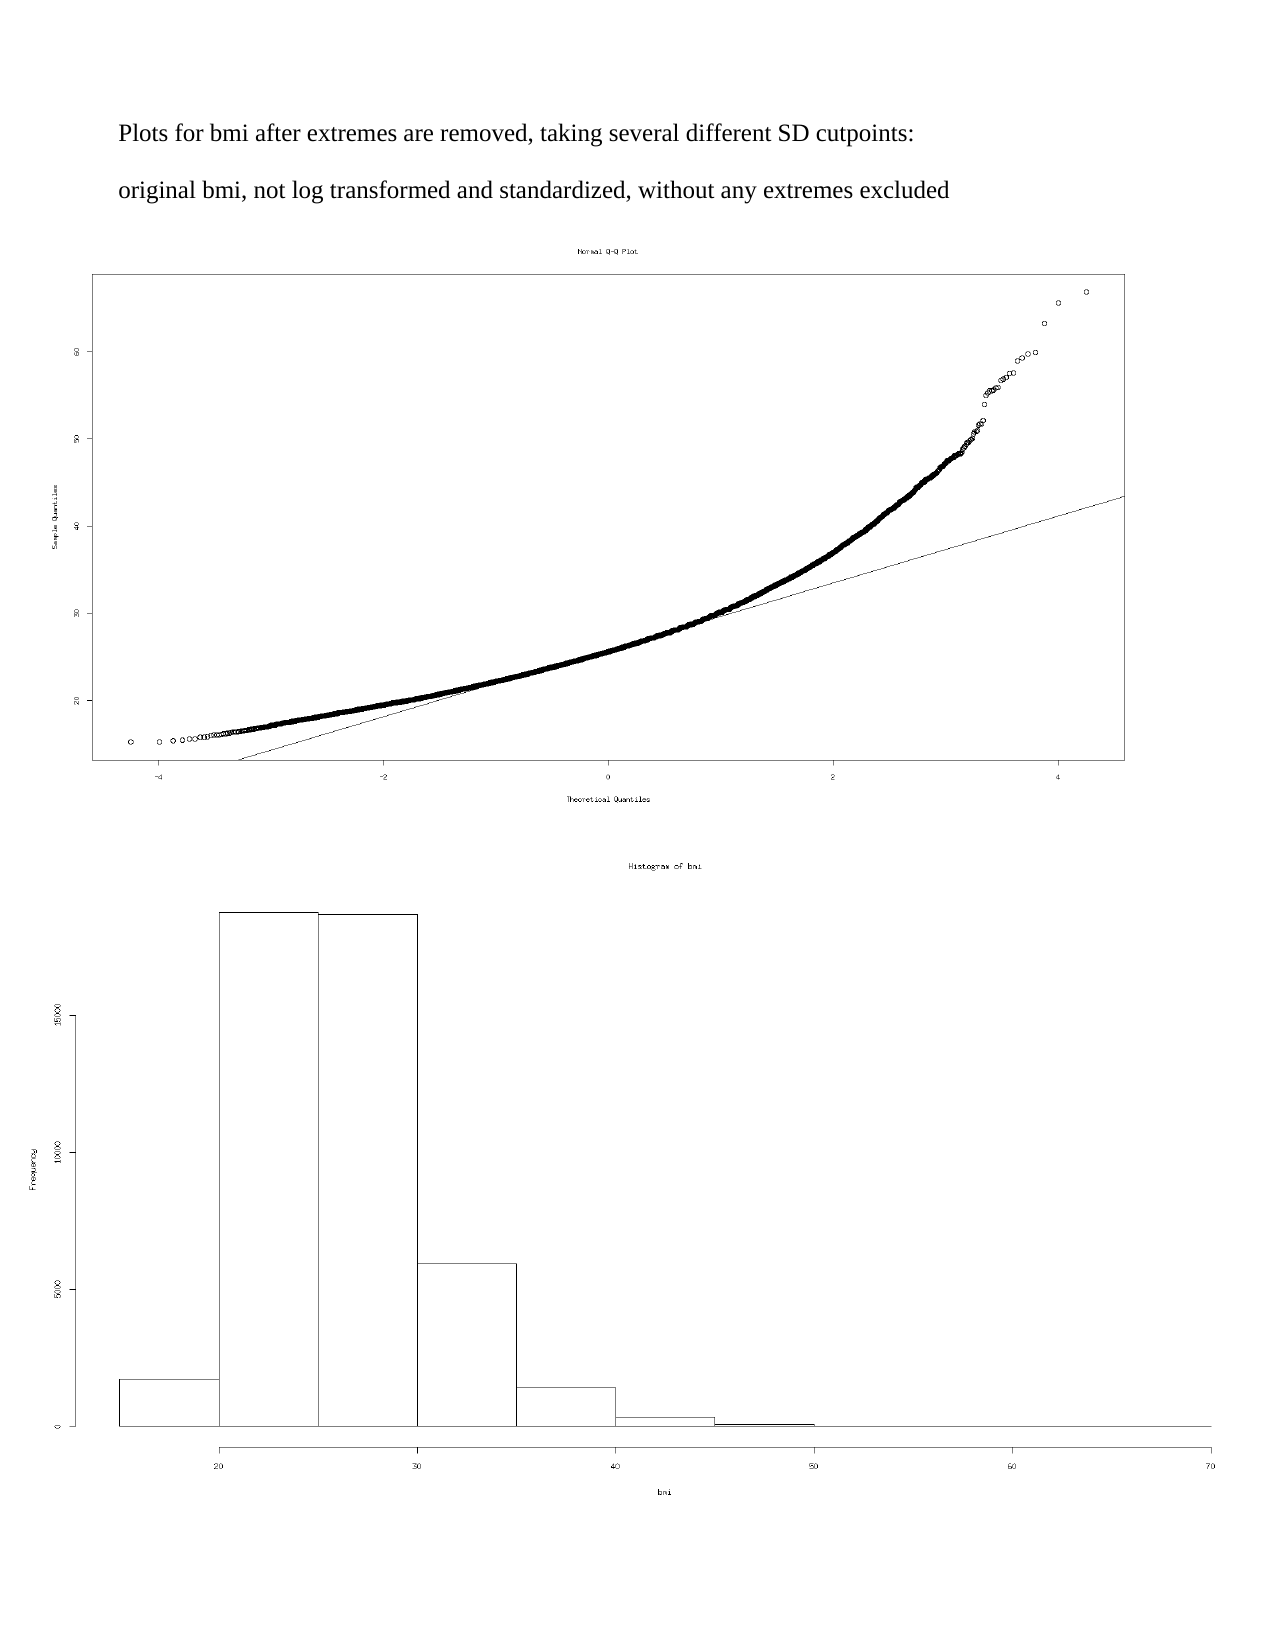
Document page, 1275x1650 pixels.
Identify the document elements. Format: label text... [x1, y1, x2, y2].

picture [50, 241, 1138, 809]
text original bmi, not log transformed and standardized, without any extremes excluded [118, 176, 1157, 204]
text Plots for bmi after extremes are removed, taking several different SD cutpoints: [118, 118, 1157, 147]
picture [26, 851, 1253, 1503]
